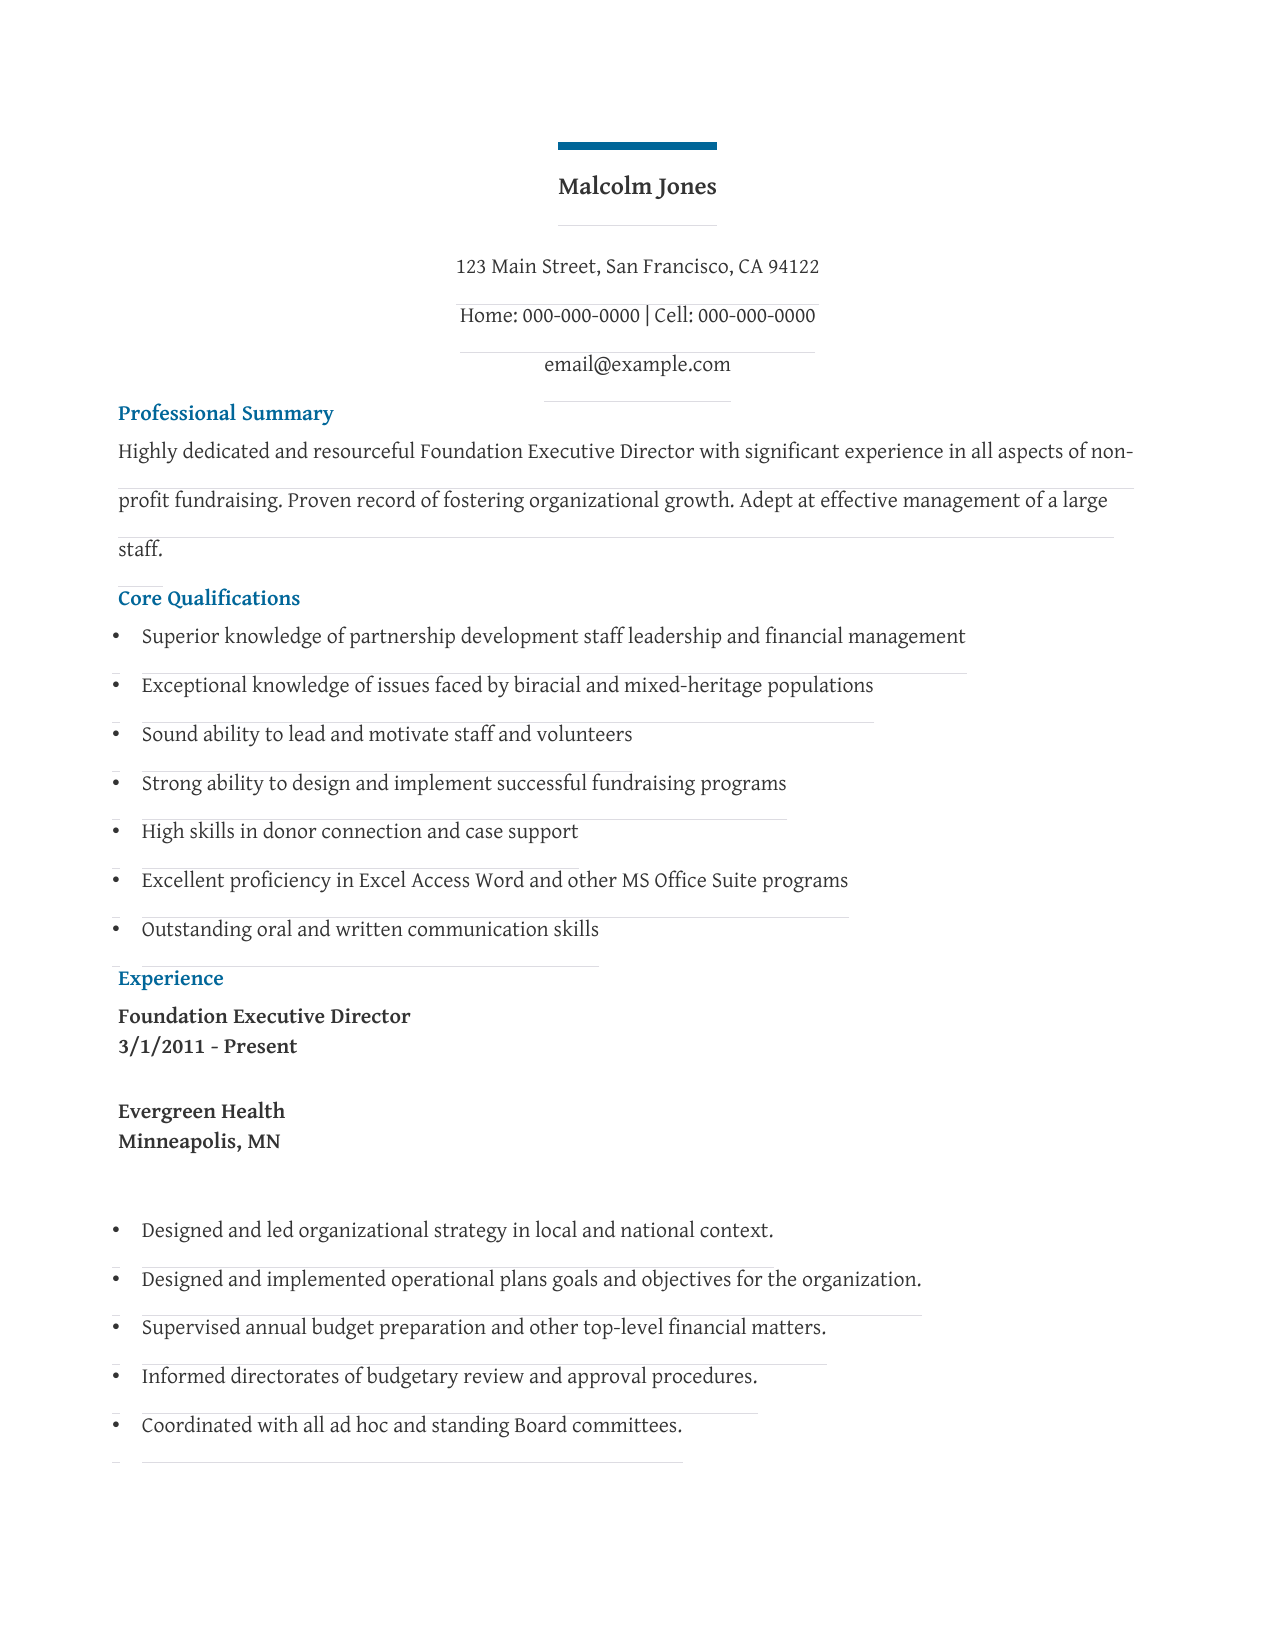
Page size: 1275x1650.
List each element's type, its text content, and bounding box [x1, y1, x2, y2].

text Evergreen Health [118, 1099, 1157, 1125]
list Designed and implemented operational plans goals and objectives for the organization. [118, 1267, 1157, 1316]
text Home: 000-000-0000 | Cell: 000-000-0000 [118, 304, 1157, 352]
list Excellent proficiency in Excel Access Word and other MS Office Suite programs [118, 868, 1157, 917]
text Malcolm Jones [118, 142, 1157, 225]
text email@example.com [118, 352, 1157, 401]
list Designed and led organizational strategy in local and national context. [118, 1218, 1157, 1267]
text Highly dedicated and resourceful Foundation Executive Director with significant experience in all aspects of non-profit fundraising. Proven record of fostering organizational growth. Adept at effective management of a large staff. [118, 439, 1157, 586]
list Exceptional knowledge of issues faced by biracial and mixed-heritage populations [118, 673, 1157, 722]
list Strong ability to design and implement successful fundraising programs [118, 771, 1157, 819]
list Informed directorates of budgetary review and approval procedures. [118, 1364, 1157, 1413]
text 123 Main Street, San Francisco, CA 94122 [118, 255, 1157, 304]
list Coordinated with all ad hoc and standing Board committees. [118, 1413, 1157, 1462]
list Superior knowledge of partnership development staff leadership and financial management [118, 624, 1157, 673]
text Professional Summary [118, 401, 1157, 427]
text Core Qualifications [118, 586, 1157, 611]
text Minneapolis, MN [118, 1130, 1157, 1155]
list Outstanding oral and written communication skills [118, 917, 1157, 966]
text Experience [118, 966, 1157, 991]
list High skills in donor connection and case support [118, 819, 1157, 868]
text Foundation Executive Director [118, 1004, 1157, 1029]
text 3/1/2011 - Present [118, 1034, 1157, 1060]
list Sound ability to lead and motivate staff and volunteers [118, 722, 1157, 771]
list Supervised annual budget preparation and other top-level financial matters. [118, 1316, 1157, 1364]
